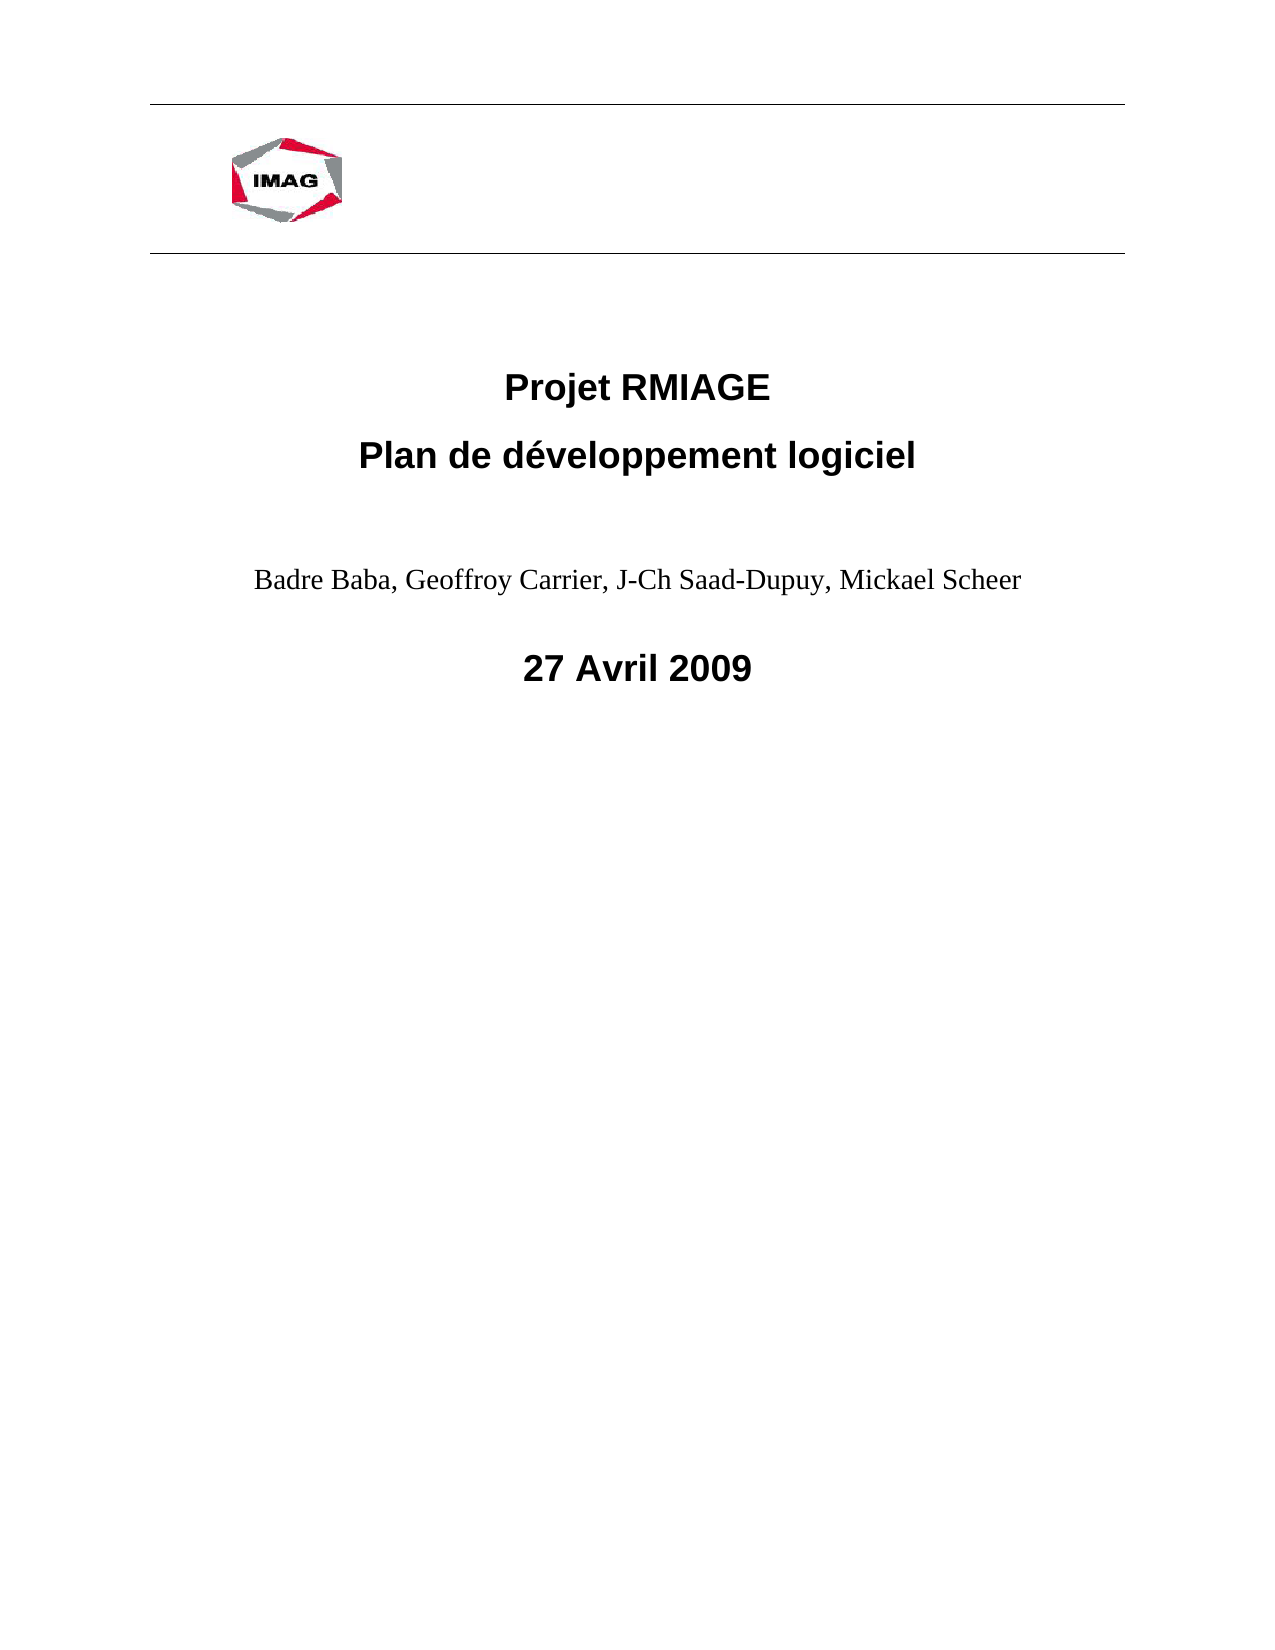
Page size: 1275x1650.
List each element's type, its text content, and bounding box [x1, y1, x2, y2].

title Plan de développement logiciel [150, 433, 1125, 476]
text Badre Baba, Geoffroy Carrier, J-Ch Saad-Dupuy, Mickael Scheer [150, 562, 1125, 596]
title Projet RMIAGE [150, 365, 1125, 408]
picture [208, 126, 368, 234]
title 27 Avril 2009 [150, 646, 1125, 689]
